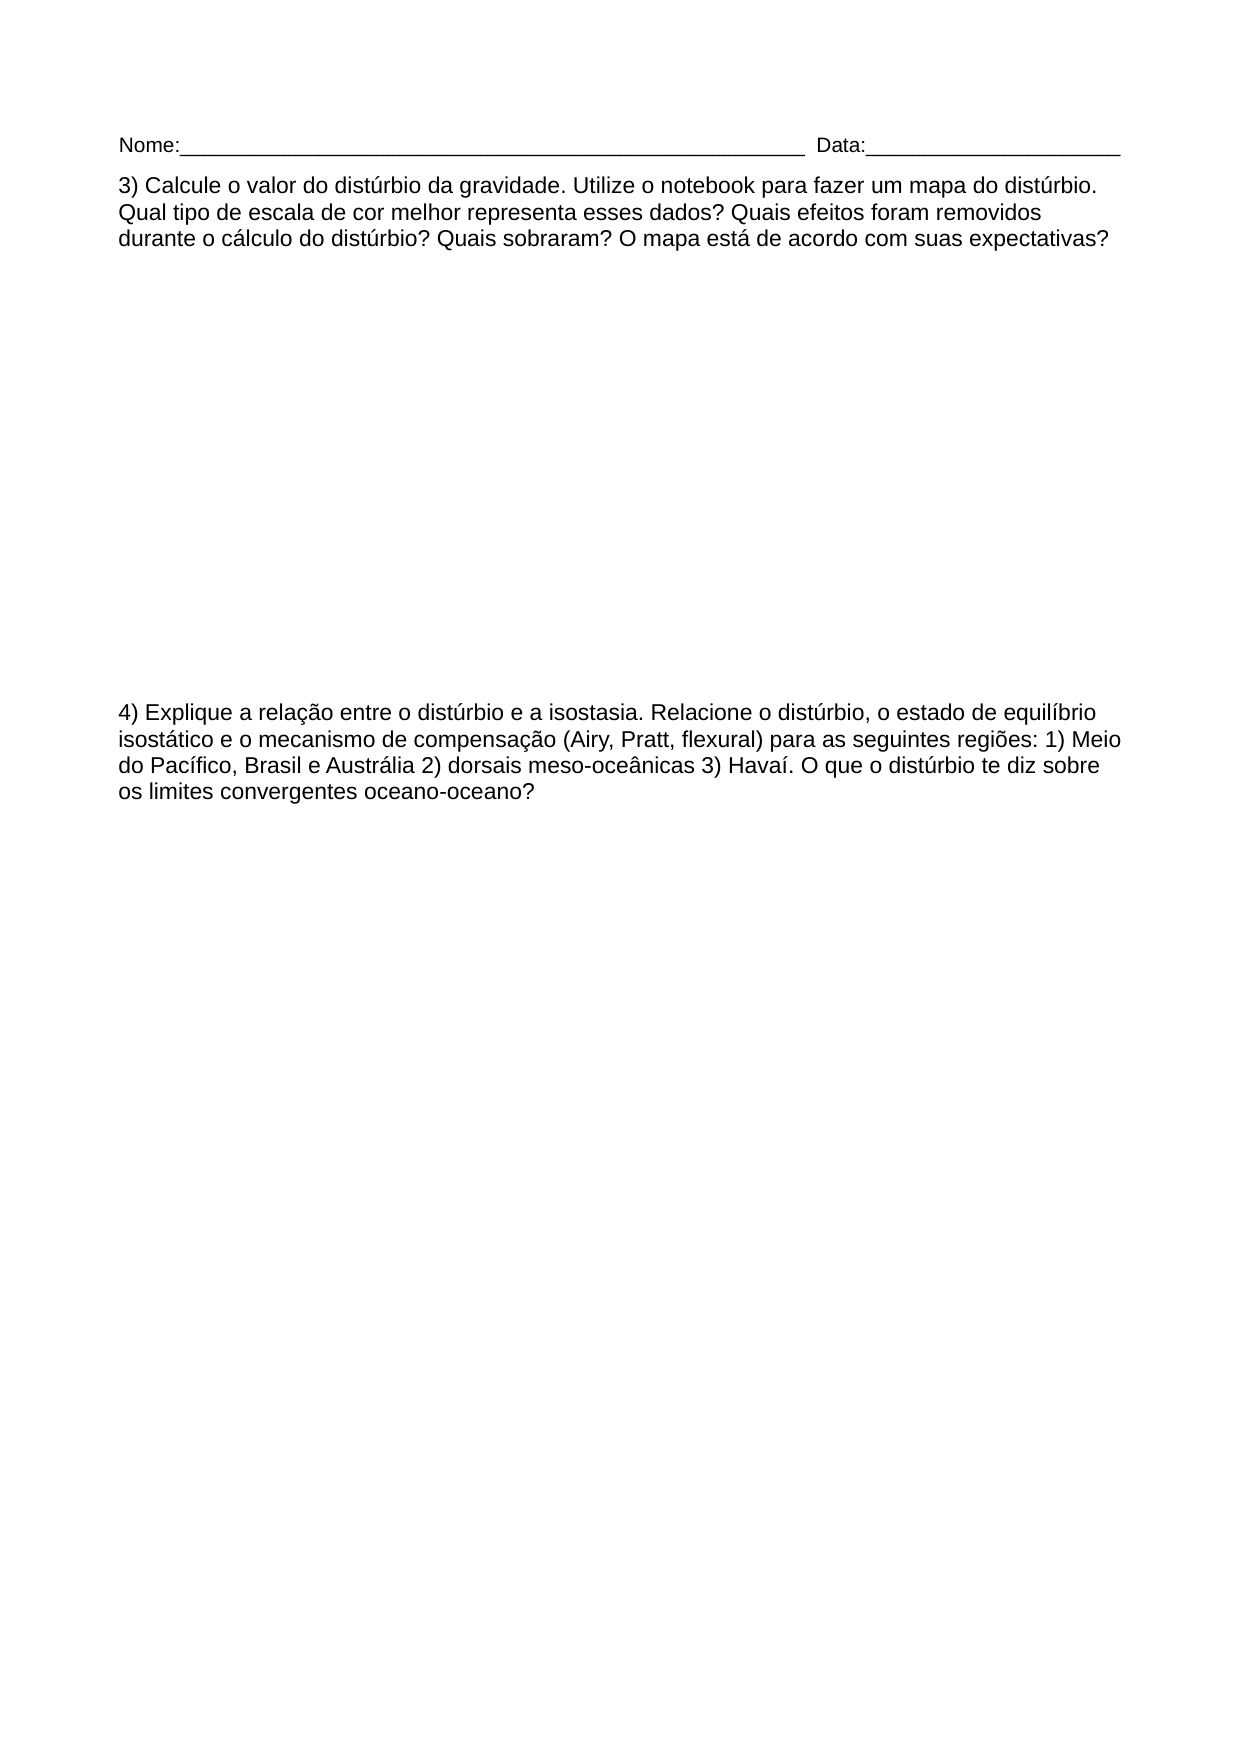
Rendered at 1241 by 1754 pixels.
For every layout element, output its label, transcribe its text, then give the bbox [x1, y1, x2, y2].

text 4) Explique a relação entre o distúrbio e a isostasia. Relacione o distúrbio, o estado de equilíbrio isostático e o mecanismo de compensação (Airy, Pratt, flexural) para as seguintes regiões: 1) Meio do Pacífico, Brasil e Austrália 2) dorsais meso-oceânicas 3) Havaí. O que o distúrbio te diz sobre os limites convergentes oceano-oceano? [118, 699, 1122, 804]
text 3) Calcule o valor do distúrbio da gravidade. Utilize o notebook para fazer um mapa do distúrbio. Qual tipo de escala de cor melhor representa esses dados? Quais efeitos foram removidos durante o cálculo do distúrbio? Quais sobraram? O mapa está de acordo com suas expectativas? [118, 172, 1122, 251]
text Nome:______________________________________________________ Data:______________________ [118, 133, 1122, 157]
